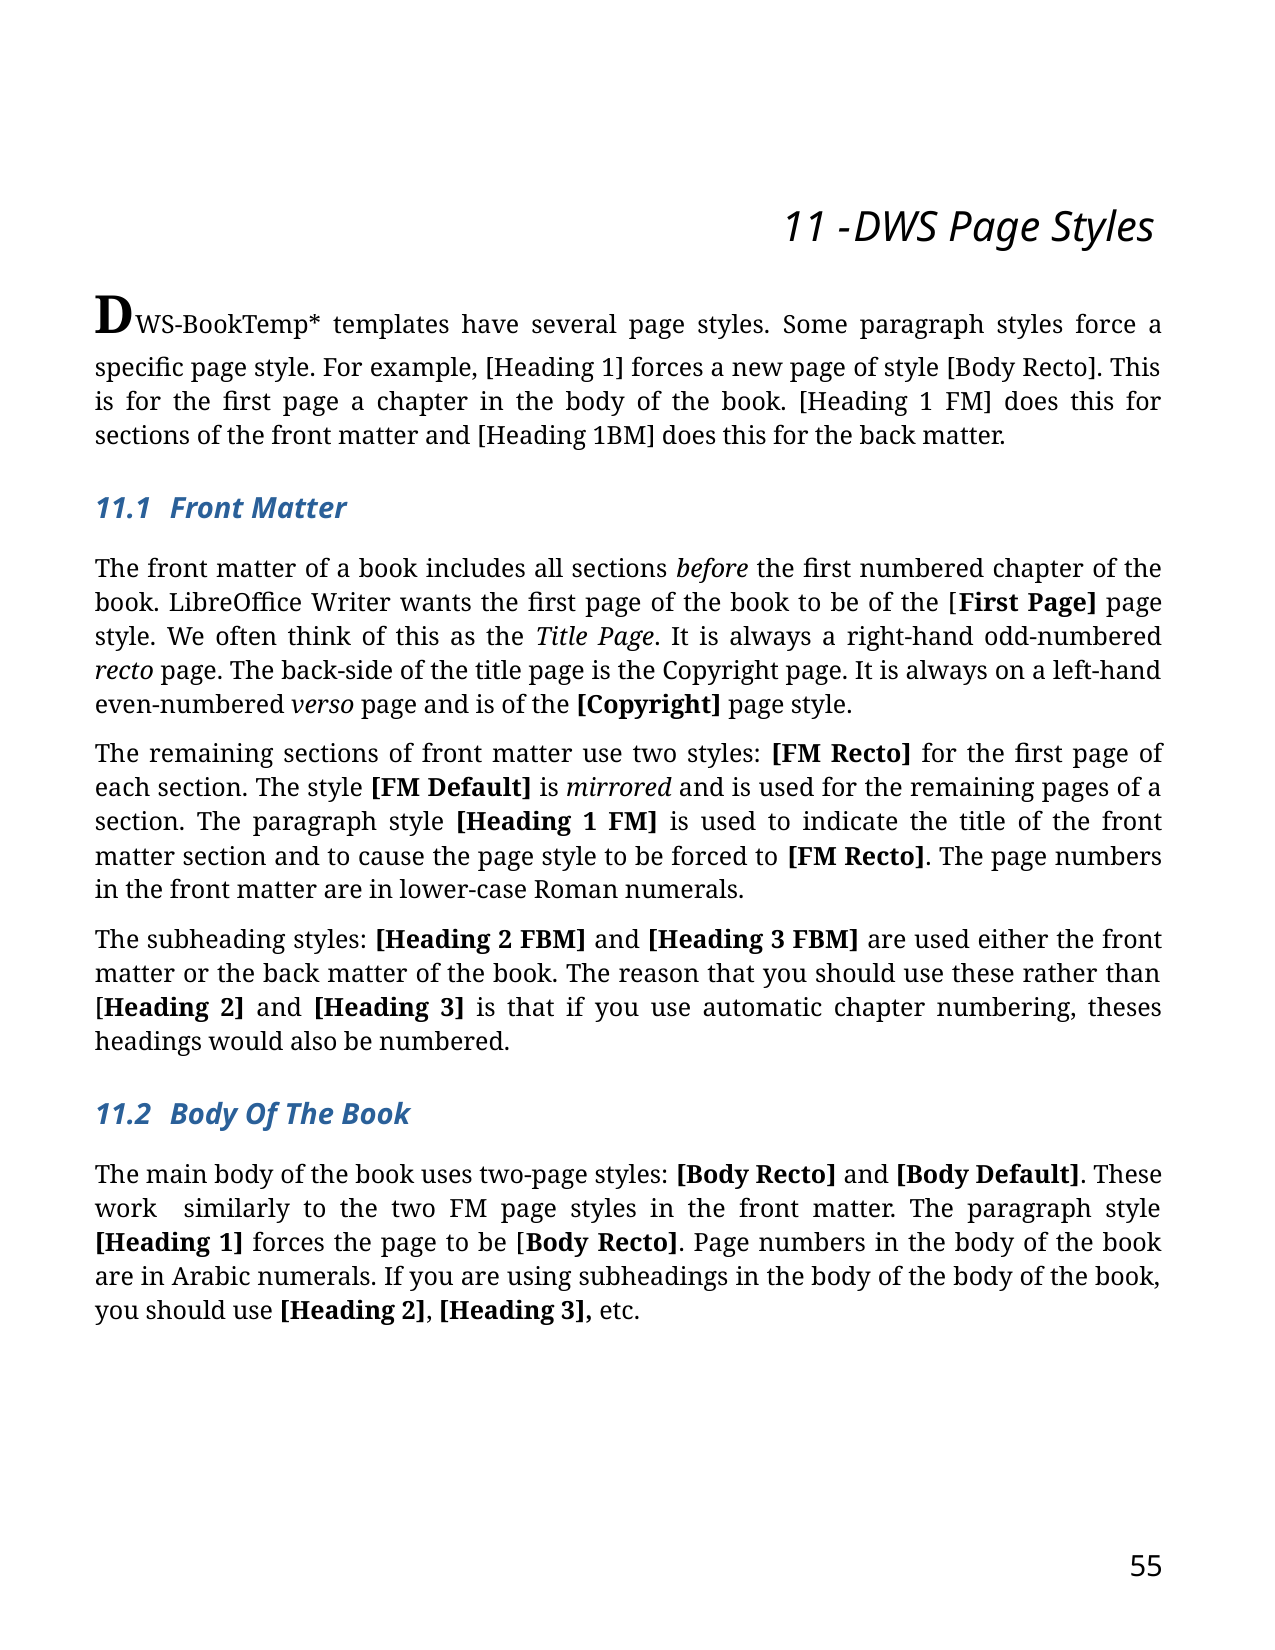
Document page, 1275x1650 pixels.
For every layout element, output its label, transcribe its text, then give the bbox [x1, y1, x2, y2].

text The subheading styles: [Heading 2 FBM] and [Heading 3 FBM] are used either the front matter or the back matter of the book. The reason that you should use these rather than [Heading 2] and [Heading 3] is that if you use automatic chapter numbering, theses headings would also be numbered. [94, 921, 1162, 1057]
subtitle DWS Page Styles [94, 194, 1162, 257]
subtitle Front Matter [94, 487, 1162, 527]
text The front matter of a book includes all sections before the first numbered chapter of the book. LibreOffice Writer wants the first page of the book to be of the [First Page] page style. We often think of this as the Title Page. It is always a right-hand odd-numbered recto page. The back-side of the title page is the Copyright page. It is always on a left-hand even-numbered verso page and is of the [Copyright] page style. [94, 551, 1162, 721]
text The remaining sections of front matter use two styles: [FM Recto] for the first page of each section. The style [FM Default] is mirrored and is used for the remaining pages of a section. The paragraph style [Heading 1 FM] is used to indicate the title of the front matter section and to cause the page style to be forced to [FM Recto]. The page numbers in the front matter are in lower-case Roman numerals. [94, 736, 1162, 906]
subtitle Body of the Book [94, 1093, 1162, 1133]
text The main body of the book uses two-page styles: [Body Recto] and [Body Default]. These work similarly to the two FM page styles in the front matter. The paragraph style [Heading 1] forces the page to be [Body Recto]. Page numbers in the body of the book are in Arabic numerals. If you are using subheadings in the body of the body of the book, you should use [Heading 2], [Heading 3], etc. [94, 1157, 1162, 1327]
text DWS-BookTemp* templates have several page styles. Some paragraph styles force a specific page style. For example, [Heading 1] forces a new page of style [Body Recto]. This is for the first page a chapter in the body of the book. [Heading 1 FM] does this for sections of the front matter and [Heading 1BM] does this for the back matter. [94, 278, 1162, 452]
